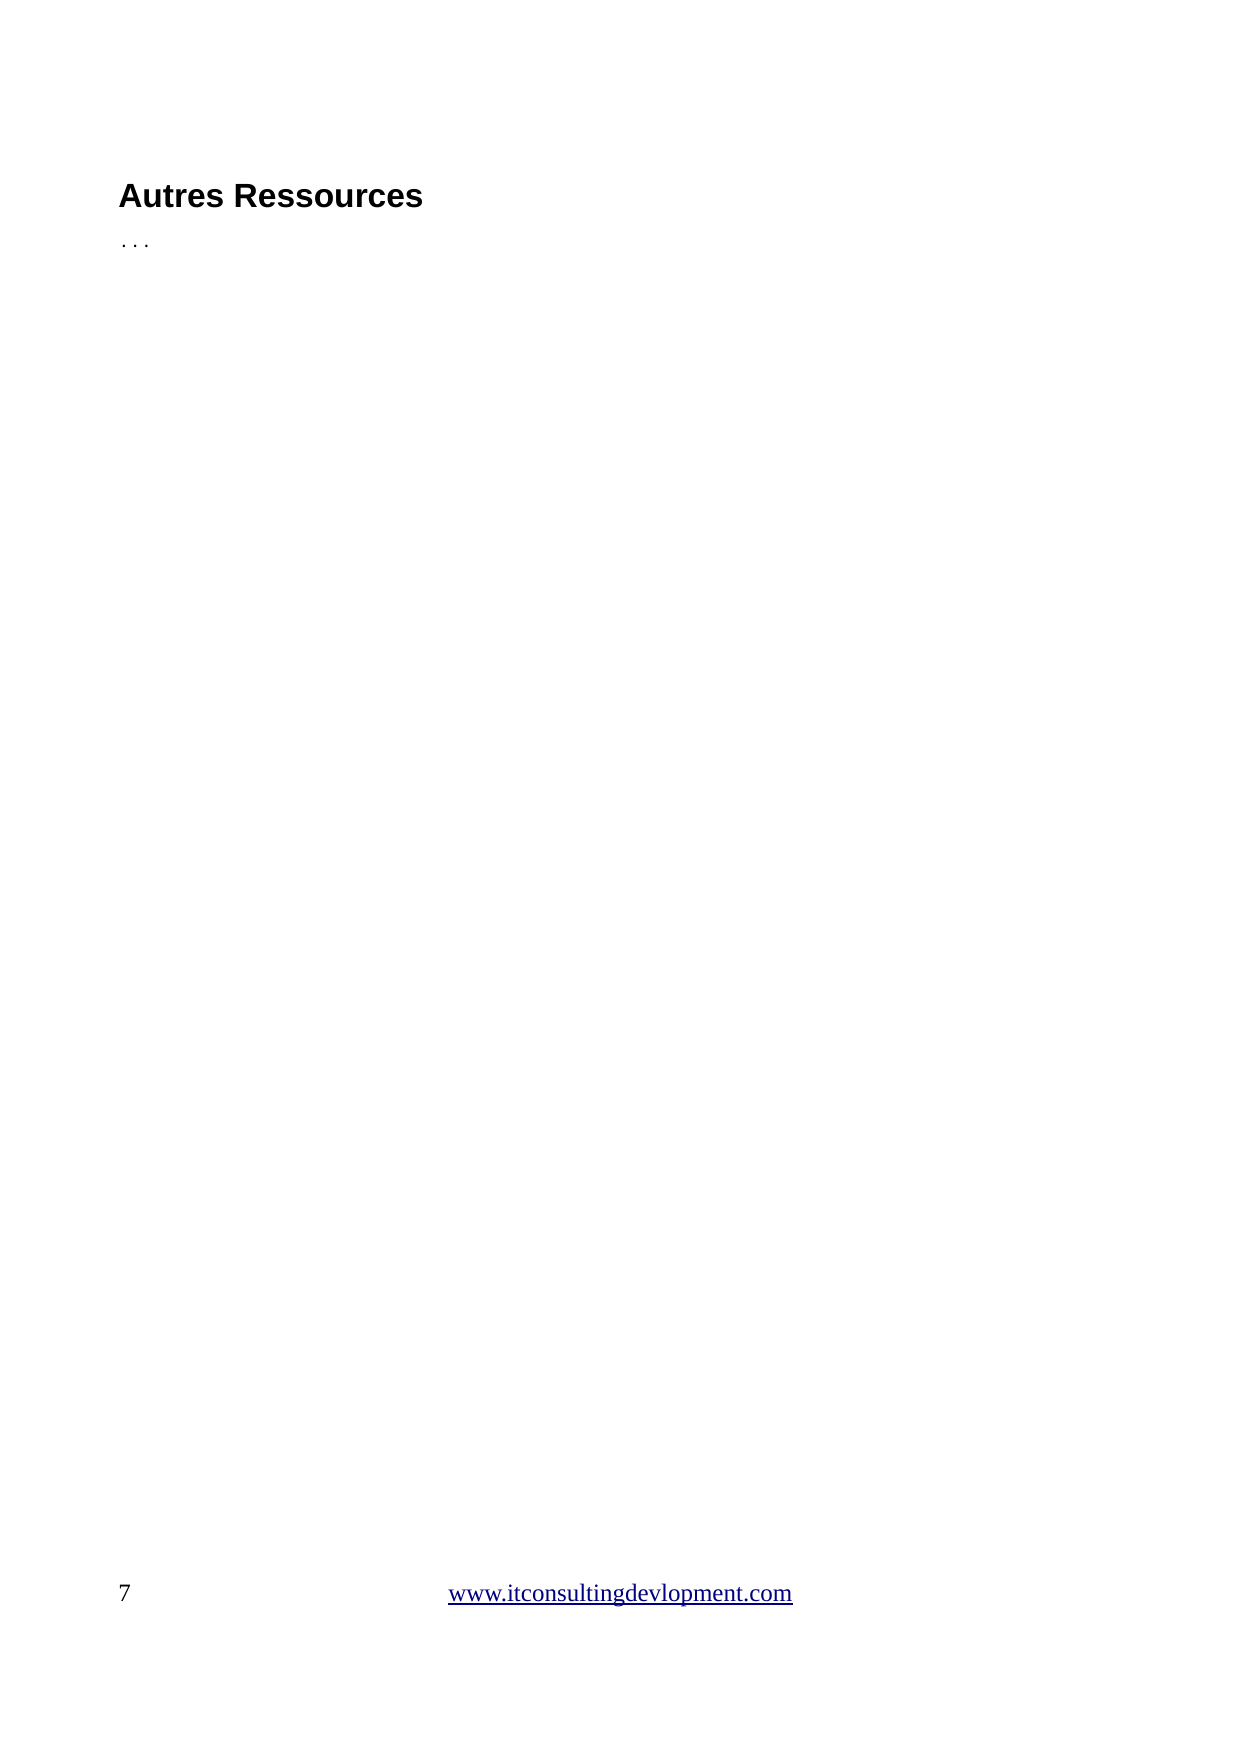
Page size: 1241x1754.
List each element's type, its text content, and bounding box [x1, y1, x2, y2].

subtitle Autres Ressources [118, 176, 1122, 215]
text ... [118, 227, 1122, 253]
